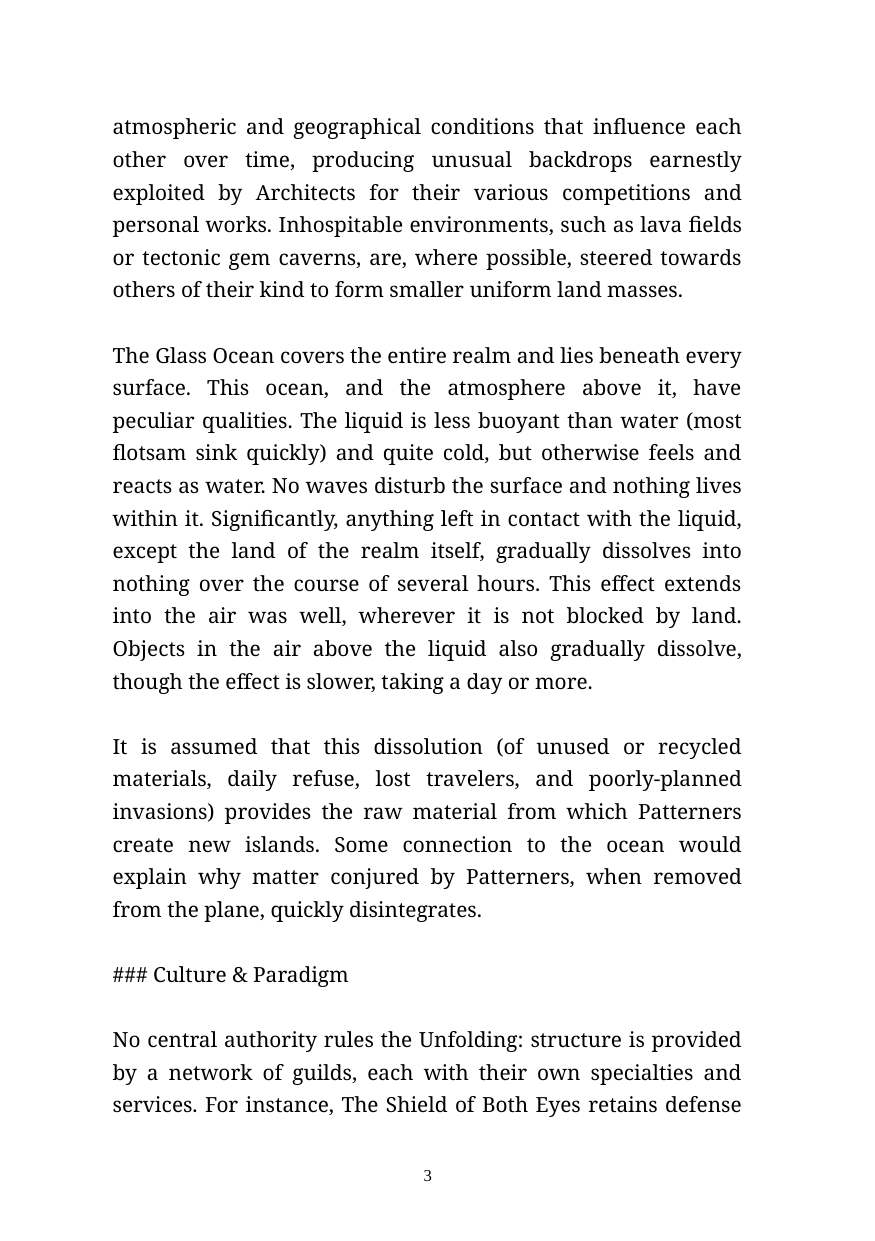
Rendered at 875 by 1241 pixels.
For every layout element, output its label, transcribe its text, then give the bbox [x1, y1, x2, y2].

text atmospheric and geographical conditions that influence each other over time, producing unusual backdrops earnestly exploited by Architects for their various competitions and personal works. Inhospitable environments, such as lava fields or tectonic gem caverns, are, where possible, steered towards others of their kind to form smaller uniform land masses. [112, 112, 742, 304]
text ### Culture & Paradigm [112, 960, 742, 989]
text The Glass Ocean covers the entire realm and lies beneath every surface. This ocean, and the atmosphere above it, have peculiar qualities. The liquid is less buoyant than water (most flotsam sink quickly) and quite cold, but otherwise feels and reacts as water. No waves disturb the surface and nothing lives within it. Significantly, anything left in contact with the liquid, except the land of the realm itself, gradually dissolves into nothing over the course of several hours. This effect extends into the air was well, wherever it is not blocked by land. Objects in the air above the liquid also gradually dissolve, though the effect is slower, taking a day or more. [112, 341, 742, 695]
text It is assumed that this dissolution (of unused or recycled materials, daily refuse, lost travelers, and poorly-planned invasions) provides the raw material from which Patterners create new islands. Some connection to the ocean would explain why matter conjured by Patterners, when removed from the plane, quickly disintegrates. [112, 732, 742, 923]
text No central authority rules the Unfolding: structure is provided by a network of guilds, each with their own specialties and services. For instance, The Shield of Both Eyes retains defense [112, 1025, 742, 1119]
